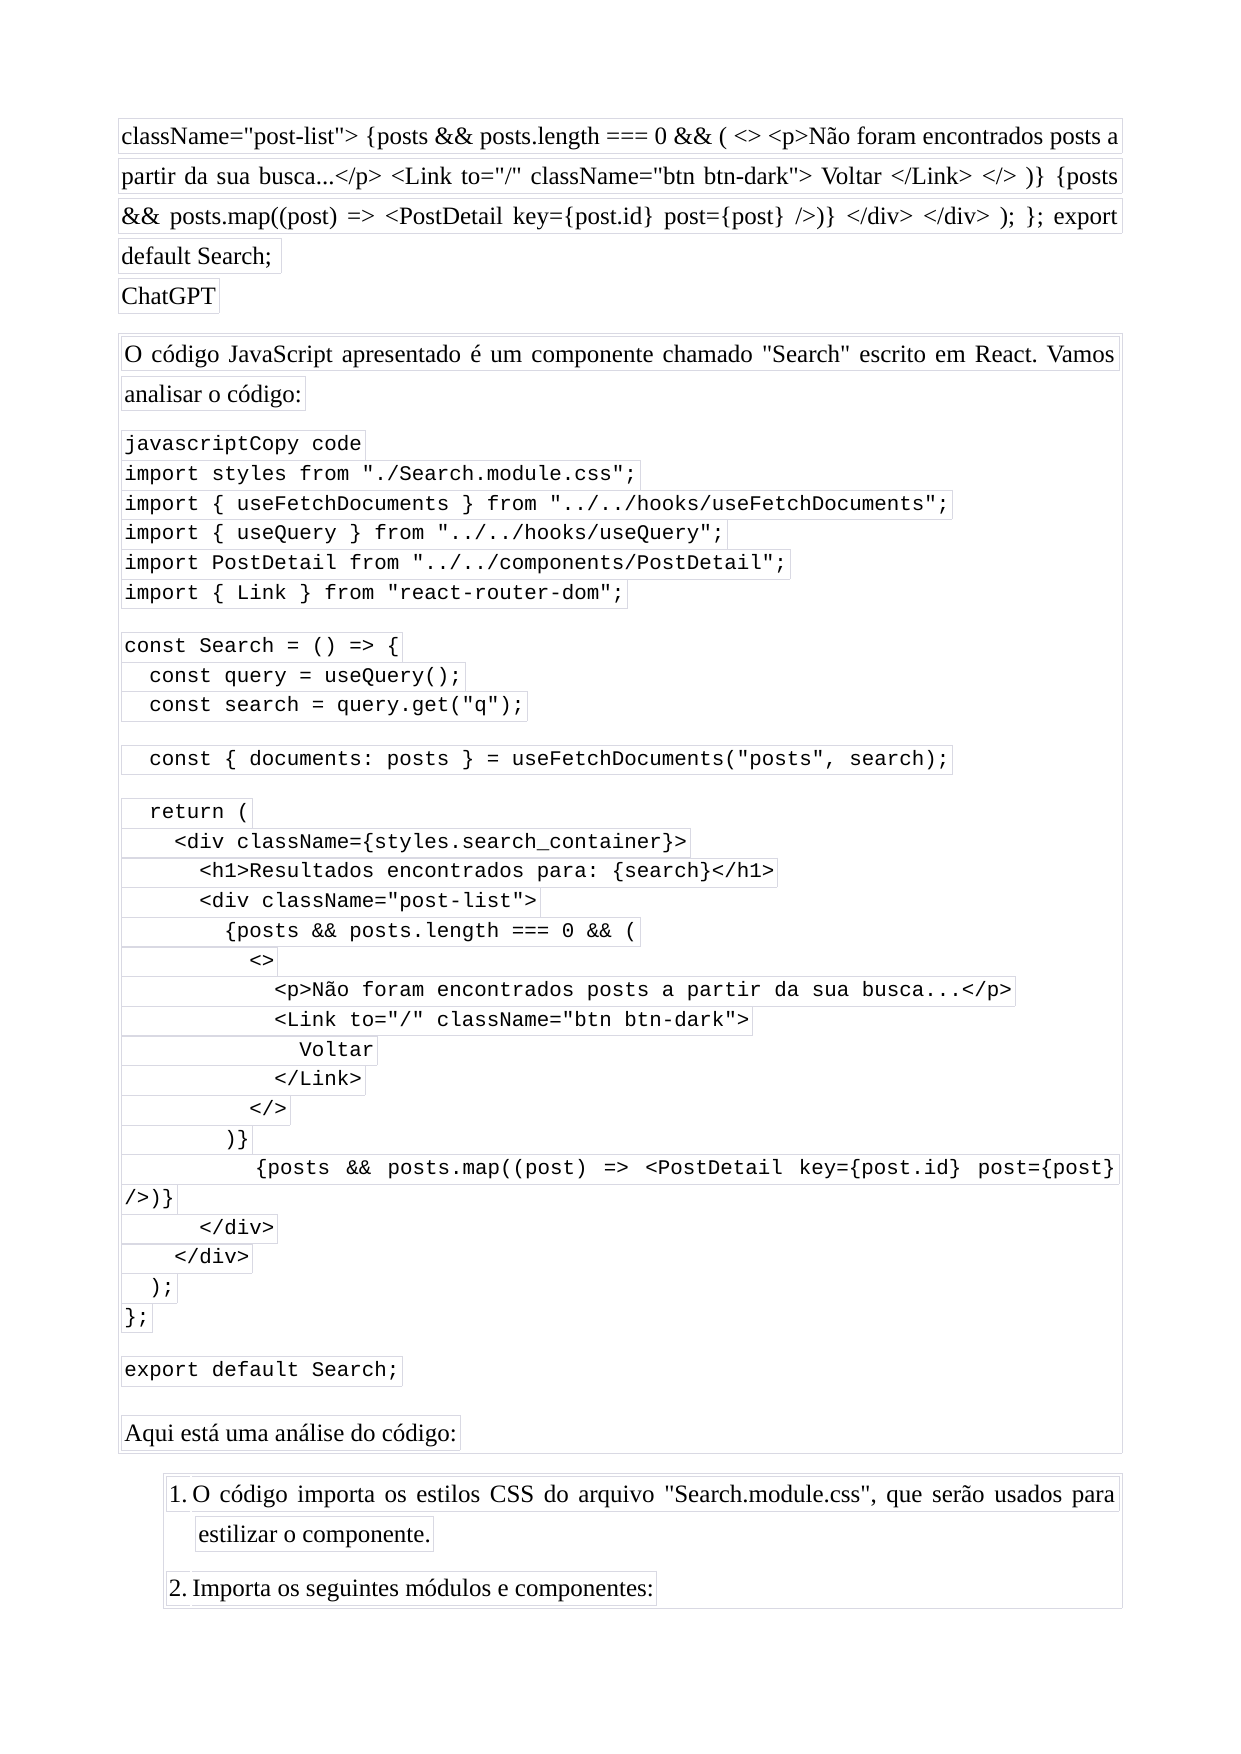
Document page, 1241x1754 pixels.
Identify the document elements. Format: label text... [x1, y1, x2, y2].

text <div className={styles.search_container}> [253, 825, 1122, 854]
text ); [122, 1274, 177, 1300]
text default Search; [118, 234, 1122, 273]
text )} [122, 1122, 1122, 1151]
text </> [122, 1092, 1122, 1122]
text <h1>Resultados encontrados para: {search}</h1> [122, 859, 777, 884]
text import { useQuery } from "../../hooks/useQuery"; [122, 520, 727, 546]
text import PostDetail from "../../components/PostDetail"; [122, 550, 790, 576]
text const Search = () => { [119, 629, 1122, 659]
text {posts && posts.length === 0 && ( [541, 914, 1122, 943]
text return ( [119, 795, 1122, 825]
text [366, 1062, 1122, 1092]
text import { useFetchDocuments } from "../../hooks/useFetchDocuments"; [122, 491, 952, 516]
text <Link to="/" className="btn btn-dark"> [122, 1003, 1122, 1033]
text const query = useQuery(); [122, 663, 465, 688]
text [178, 1270, 1122, 1300]
text </div> [122, 1245, 252, 1270]
text {posts && posts.map((post) => <PostDetail key={post.id} post={post} />)} [178, 1151, 1122, 1211]
text const { documents: posts } = useFetchDocuments("posts", search); [119, 742, 1122, 774]
text </div> [122, 1215, 277, 1240]
text [378, 1033, 1122, 1062]
text <div className={styles.search_container}> [122, 829, 690, 854]
list O código importa os estilos CSS do arquivo "Search.module.css", que serão usados para estilizar o componente. [164, 1474, 1122, 1551]
text const query = useQuery(); [403, 659, 1122, 688]
text import styles from "./Search.module.css"; [366, 457, 1122, 487]
text className="post-list"> {posts && posts.length === 0 && ( <> <p>Não foram encontrados posts a [119, 119, 1122, 153]
text && posts.map((post) => <PostDetail key={post.id} post={post} />)} </div> </div> ); }; export [119, 199, 1122, 233]
text }; [122, 1304, 152, 1332]
text const search = query.get("q"); [122, 692, 527, 721]
list Importa os seguintes módulos e componentes: [164, 1567, 1122, 1608]
text import PostDetail from "../../components/PostDetail"; [728, 546, 1122, 576]
text import { Link } from "react-router-dom"; [122, 576, 1122, 608]
text <h1>Resultados encontrados para: {search}</h1> [691, 854, 1122, 884]
text </Link> [122, 1066, 365, 1092]
text [541, 884, 1122, 914]
text <p>Não foram encontrados posts a partir da sua busca...</p> [278, 973, 1122, 1003]
text <div className="post-list"> [122, 888, 540, 914]
text Voltar [122, 1037, 377, 1062]
text </div> [178, 1211, 1122, 1240]
text const search = query.get("q"); [466, 688, 1122, 721]
text O código JavaScript apresentado é um componente chamado "Search" escrito em React. Vamos analisar o código: [119, 334, 1122, 411]
text <> [122, 948, 277, 973]
text {posts && posts.map((post) => <PostDetail key={post.id} post={post} />)} [122, 1155, 1119, 1184]
text <p>Não foram encontrados posts a partir da sua busca...</p> [122, 977, 1015, 1003]
text [253, 1240, 1122, 1270]
text [153, 1300, 1122, 1332]
text {posts && posts.length === 0 && ( [122, 918, 640, 943]
text [220, 278, 1122, 313]
text ChatGPT [119, 279, 219, 313]
text export default Search; [119, 1353, 1122, 1386]
text [278, 943, 1122, 973]
text Aqui está uma análise do código: [119, 1412, 1122, 1453]
text import styles from "./Search.module.css"; [122, 461, 640, 487]
text [728, 516, 1122, 546]
text partir da sua busca...</p> <Link to="/" className="btn btn-dark"> Voltar </Link> </> )} {posts [119, 159, 1122, 193]
text javascriptCopy code [119, 427, 1122, 457]
text import { useFetchDocuments } from "../../hooks/useFetchDocuments"; [641, 487, 1122, 516]
